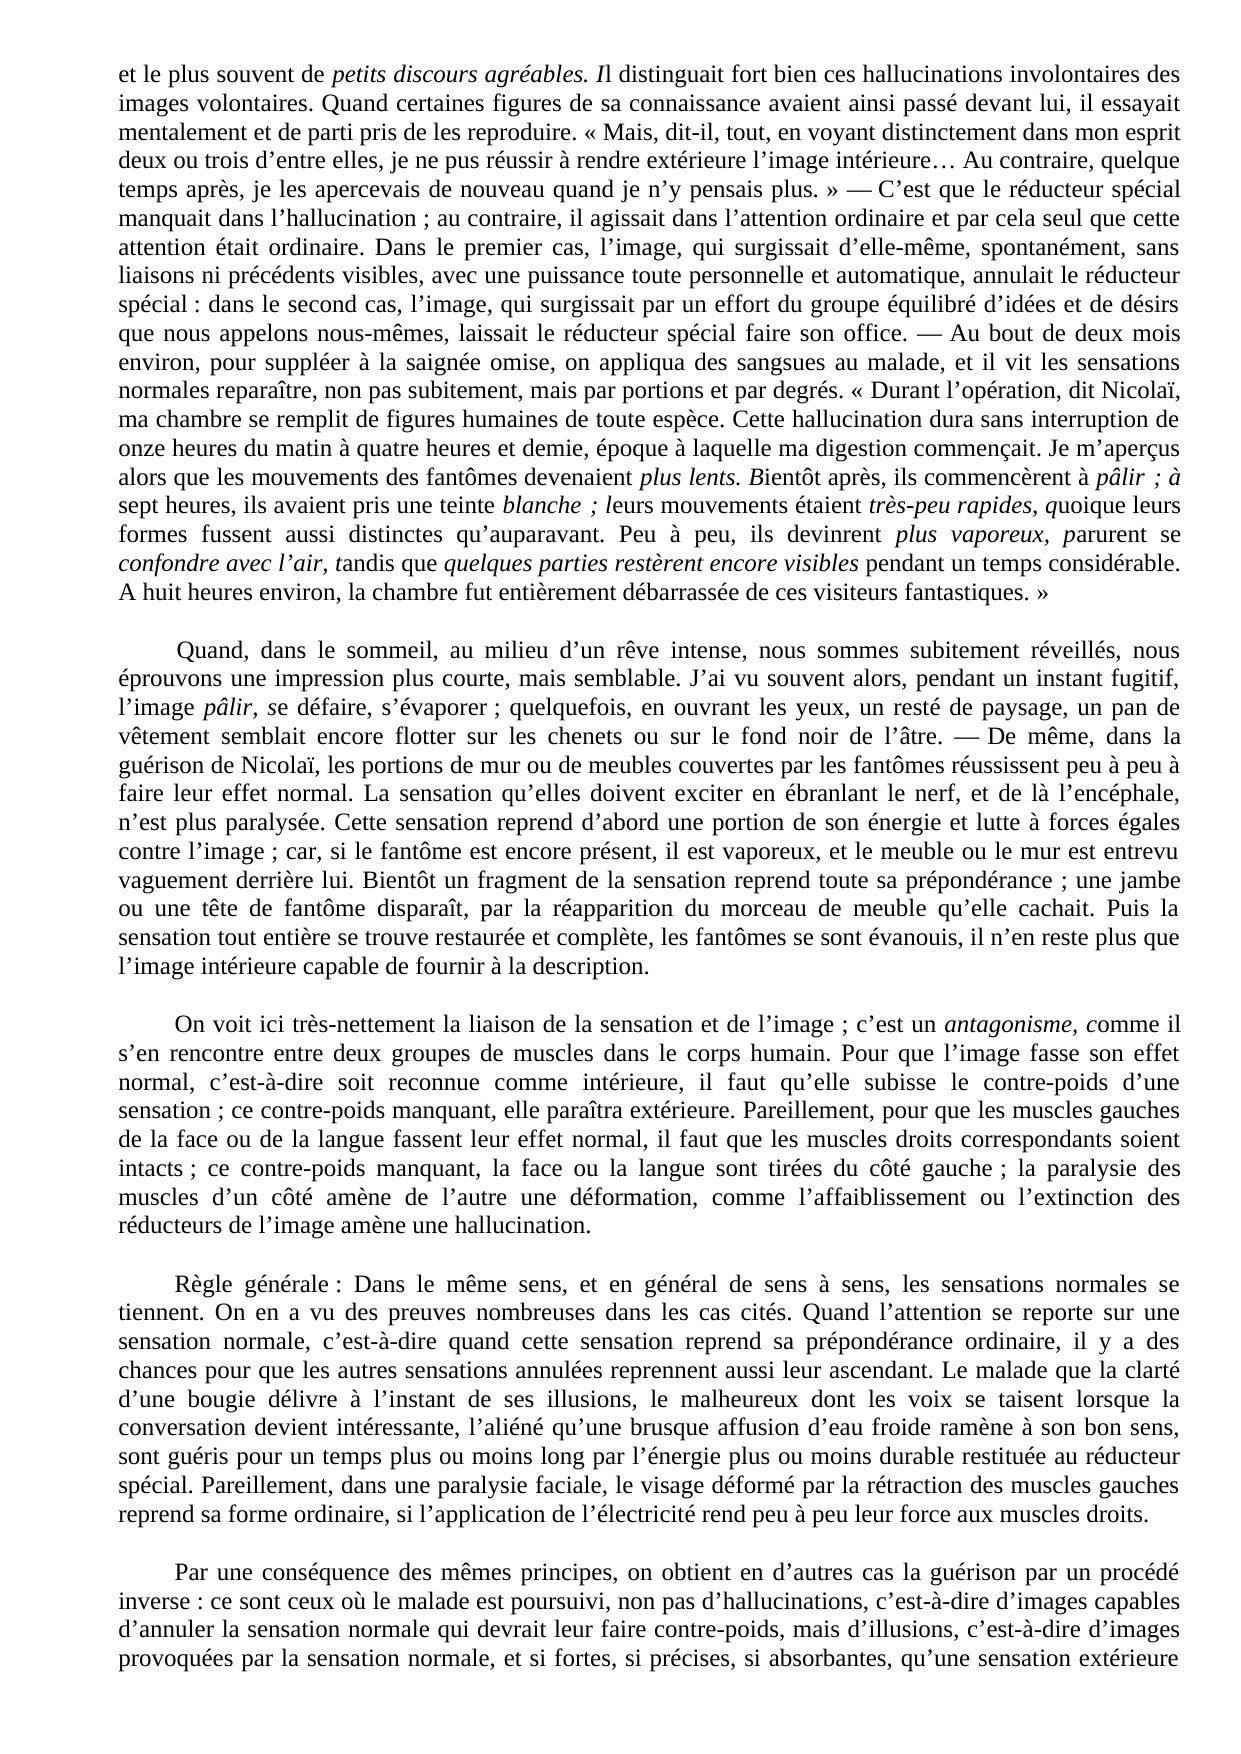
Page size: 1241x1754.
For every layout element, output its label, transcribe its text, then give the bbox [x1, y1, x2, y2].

text Par une conséquence des mêmes principes, on obtient en d’autres cas la guérison par un procédé inverse : ce sont ceux où le malade est poursuivi, non pas d’hallucinations, c’est-à-dire d’images capables d’annuler la sensation normale qui devrait leur faire contre-poids, mais d’illusions, c’est-à-dire d’images provoquées par la sensation normale, et si fortes, si précises, si absorbantes, qu’une sensation extérieure [118, 1557, 1181, 1672]
text Règle générale : Dans le même sens, et en général de sens à sens, les sensations normales se tiennent. On en a vu des preuves nombreuses dans les cas cités. Quand l’attention se reporte sur une sensation normale, c’est-à-dire quand cette sensation reprend sa prépondérance ordinaire, il y a des chances pour que les autres sensations annulées reprennent aussi leur ascendant. Le malade que la clarté d’une bougie délivre à l’instant de ses illusions, le malheureux dont les voix se taisent lorsque la conversation devient intéressante, l’aliéné qu’une brusque affusion d’eau froide ramène à son bon sens, sont guéris pour un temps plus ou moins long par l’énergie plus ou moins durable restituée au réducteur spécial. Pareillement, dans une paralysie faciale, le visage déformé par la rétraction des muscles gauches reprend sa forme ordinaire, si l’application de l’électricité rend peu à peu leur force aux muscles droits. [118, 1269, 1181, 1527]
text Quand, dans le sommeil, au milieu d’un rêve intense, nous sommes subitement réveillés, nous éprouvons une impression plus courte, mais semblable. J’ai vu souvent alors, pendant un instant fugitif, l’image pâlir, se défaire, s’évaporer ; quelquefois, en ouvrant les yeux, un resté de paysage, un pan de vêtement semblait encore flotter sur les chenets ou sur le fond noir de l’âtre. — De même, dans la guérison de Nicolaï, les portions de mur ou de meubles couvertes par les fantômes réussissent peu à peu à faire leur effet normal. La sensation qu’elles doivent exciter en ébranlant le nerf, et de là l’encéphale, n’est plus paralysée. Cette sensation reprend d’abord une portion de son énergie et lutte à forces égales contre l’image ; car, si le fantôme est encore présent, il est vaporeux, et le meuble ou le mur est entrevu vaguement derrière lui. Bientôt un fragment de la sensation reprend toute sa prépondérance ; une jambe ou une tête de fantôme disparaît, par la réapparition du morceau de meuble qu’elle cachait. Puis la sensation tout entière se trouve restaurée et complète, les fantômes se sont évanouis, il n’en reste plus que l’image intérieure capable de fournir à la description. [118, 635, 1181, 980]
text On voit ici très-nettement la liaison de la sensation et de l’image ; c’est un antagonisme, comme il s’en rencontre entre deux groupes de muscles dans le corps humain. Pour que l’image fasse son effet normal, c’est-à-dire soit reconnue comme intérieure, il faut qu’elle subisse le contre-poids d’une sensation ; ce contre-poids manquant, elle paraîtra extérieure. Pareillement, pour que les muscles gauches de la face ou de la langue fassent leur effet normal, il faut que les muscles droits correspondants soient intacts ; ce contre-poids manquant, la face ou la langue sont tirées du côté gauche ; la paralysie des muscles d’un côté amène de l’autre une déformation, comme l’affaiblissement ou l’extinction des réducteurs de l’image amène une hallucination. [118, 1009, 1181, 1239]
text et le plus souvent de petits discours agréables. Il distinguait fort bien ces hallucinations involontaires des images volontaires. Quand certaines figures de sa connaissance avaient ainsi passé devant lui, il essayait mentalement et de parti pris de les reproduire. « Mais, dit-il, tout, en voyant distinctement dans mon esprit deux ou trois d’entre elles, je ne pus réussir à rendre extérieure l’image intérieure… Au contraire, quelque temps après, je les apercevais de nouveau quand je n’y pensais plus. » — C’est que le réducteur spécial manquait dans l’hallucination ; au contraire, il agissait dans l’attention ordinaire et par cela seul que cette attention était ordinaire. Dans le premier cas, l’image, qui surgissait d’elle-même, spontanément, sans liaisons ni précédents visibles, avec une puissance toute personnelle et automatique, annulait le réducteur spécial : dans le second cas, l’image, qui surgissait par un effort du groupe équilibré d’idées et de désirs que nous appelons nous-mêmes, laissait le réducteur spécial faire son office. — Au bout de deux mois environ, pour suppléer à la saignée omise, on appliqua des sangsues au malade, et il vit les sensations normales reparaître, non pas subitement, mais par portions et par degrés. « Durant l’opération, dit Nicolaï, ma chambre se remplit de figures humaines de toute espèce. Cette hallucination dura sans interruption de onze heures du matin à quatre heures et demie, époque à laquelle ma digestion commençait. Je m’aperçus alors que les mouvements des fantômes devenaient plus lents. Bientôt après, ils commencèrent à pâlir ; à sept heures, ils avaient pris une teinte blanche ; leurs mouvements étaient très-peu rapides, quoique leurs formes fussent aussi distinctes qu’auparavant. Peu à peu, ils devinrent plus vaporeux, parurent se confondre avec l’air, tandis que quelques parties restèrent encore visibles pendant un temps considérable. A huit heures environ, la chambre fut entièrement débarrassée de ces visiteurs fantastiques. » [118, 59, 1181, 605]
